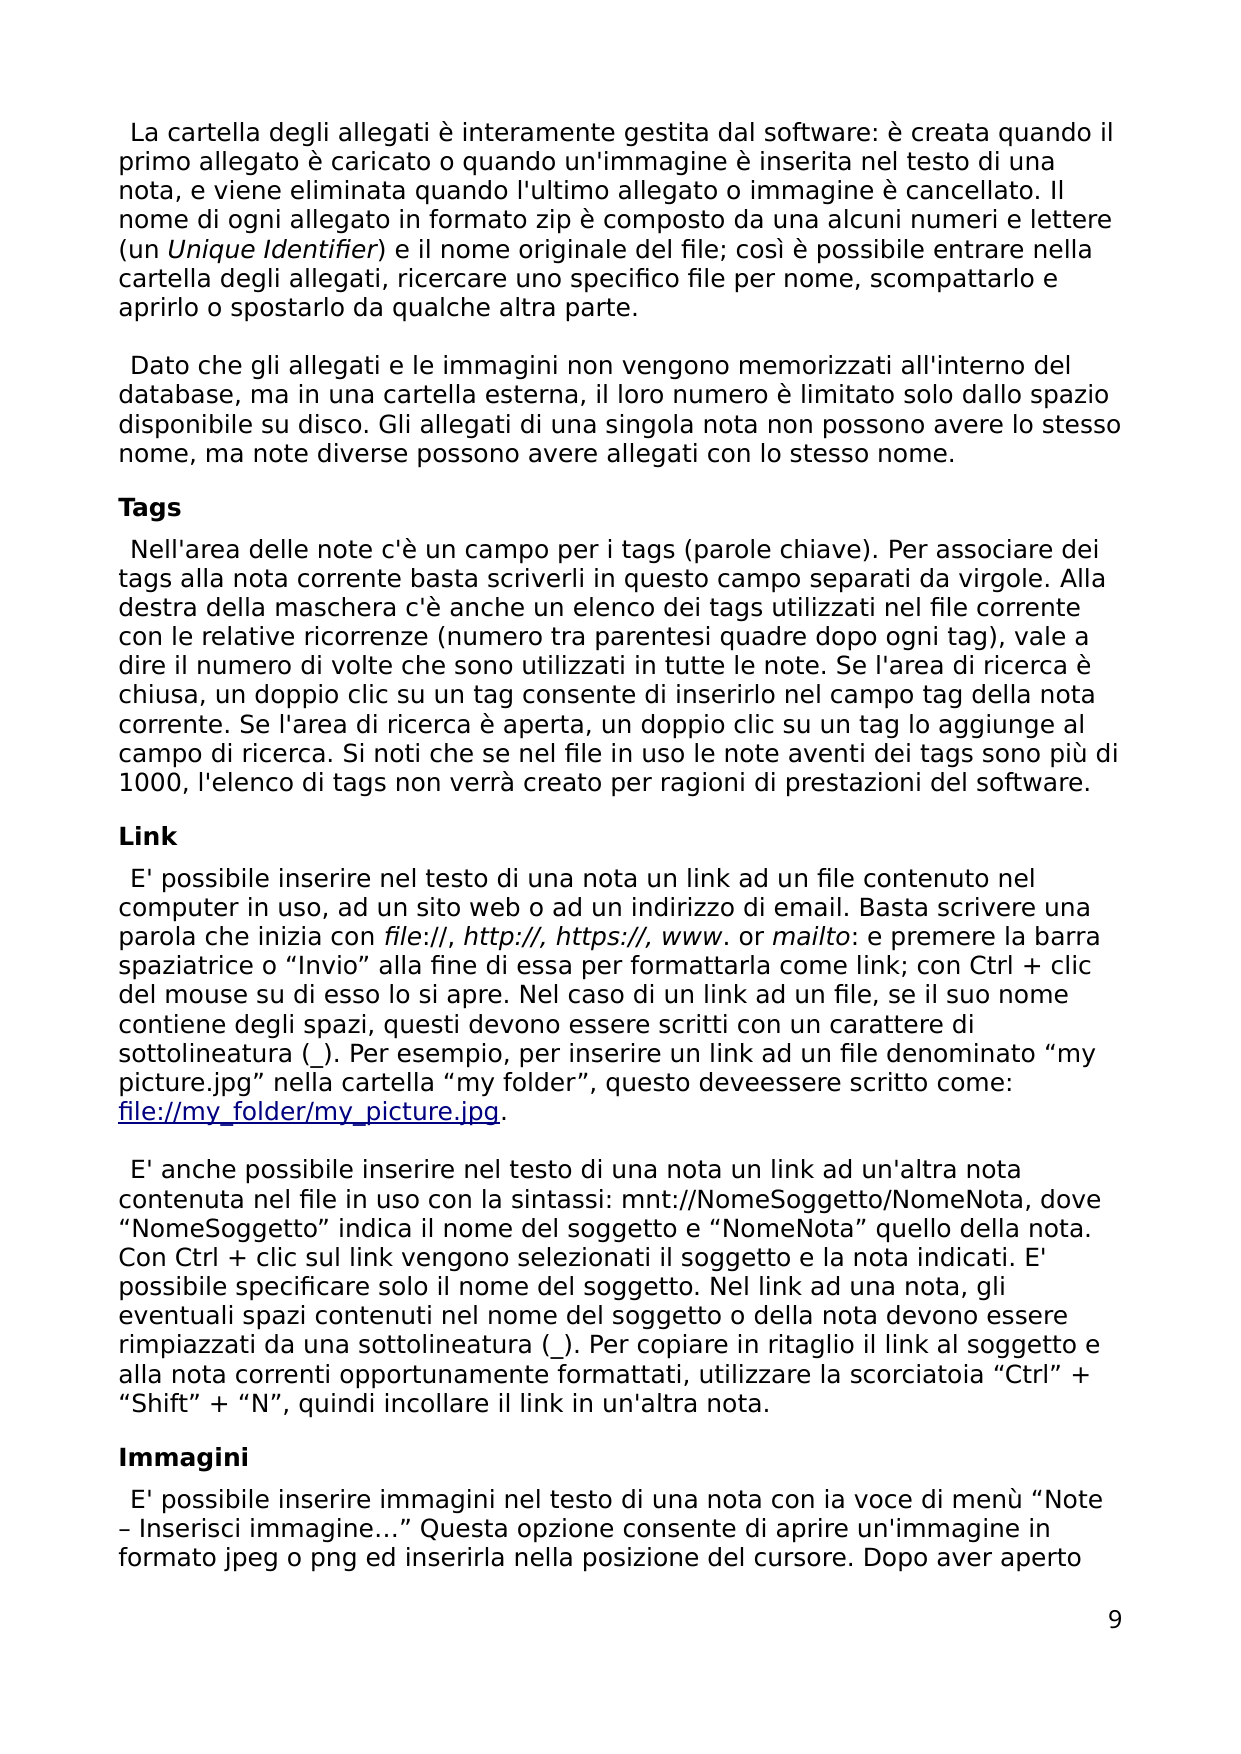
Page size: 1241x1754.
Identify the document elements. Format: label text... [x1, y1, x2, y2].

text Dato che gli allegati e le immagini non vengono memorizzati all'interno del database, ma in una cartella esterna, il loro numero è limitato solo dallo spazio disponibile su disco. Gli allegati di una singola nota non possono avere lo stesso nome, ma note diverse possono avere allegati con lo stesso nome. [118, 351, 1122, 468]
text E' possibile inserire immagini nel testo di una nota con ia voce di menù “Note – Inserisci immagine…” Questa opzione consente di aprire un'immagine in formato jpeg o png ed inserirla nella posizione del cursore. Dopo aver aperto [118, 1485, 1122, 1572]
text Nell'area delle note c'è un campo per i tags (parole chiave). Per associare dei tags alla nota corrente basta scriverli in questo campo separati da virgole. Alla destra della maschera c'è anche un elenco dei tags utilizzati nel file corrente con le relative ricorrenze (numero tra parentesi quadre dopo ogni tag), vale a dire il numero di volte che sono utilizzati in tutte le note. Se l'area di ricerca è chiusa, un doppio clic su un tag consente di inserirlo nel campo tag della nota corrente. Se l'area di ricerca è aperta, un doppio clic su un tag lo aggiunge al campo di ricerca. Si noti che se nel file in uso le note aventi dei tags sono più di 1000, l'elenco di tags non verrà creato per ragioni di prestazioni del software. [118, 535, 1122, 797]
text La cartella degli allegati è interamente gestita dal software: è creata quando il primo allegato è caricato o quando un'immagine è inserita nel testo di una nota, e viene eliminata quando l'ultimo allegato o immagine è cancellato. Il nome di ogni allegato in formato zip è composto da una alcuni numeri e lettere (un Unique Identifier) e il nome originale del file; così è possibile entrare nella cartella degli allegati, ricercare uno specifico file per nome, scompattarlo e aprirlo o spostarlo da qualche altra parte. [118, 118, 1122, 322]
text E' anche possibile inserire nel testo di una nota un link ad un'altra nota contenuta nel file in uso con la sintassi: mnt://NomeSoggetto/NomeNota, dove “NomeSoggetto” indica il nome del soggetto e “NomeNota” quello della nota. Con Ctrl + clic sul link vengono selezionati il soggetto e la nota indicati. E' possibile specificare solo il nome del soggetto. Nel link ad una nota, gli eventuali spazi contenuti nel nome del soggetto o della nota devono essere rimpiazzati da una sottolineatura (_). Per copiare in ritaglio il link al soggetto e alla nota correnti opportunamente formattati, utilizzare la scorciatoia “Ctrl” + “Shift” + “N”, quindi incollare il link in un'altra nota. [118, 1156, 1122, 1418]
subtitle Tags [118, 493, 1122, 522]
subtitle Link [118, 822, 1122, 851]
subtitle Immagini [118, 1443, 1122, 1472]
text E' possibile inserire nel testo di una nota un link ad un file contenuto nel computer in uso, ad un sito web o ad un indirizzo di email. Basta scrivere una parola che inizia con file://, http://, https://, www. or mailto: e premere la barra spaziatrice o “Invio” alla fine di essa per formattarla come link; con Ctrl + clic del mouse su di esso lo si apre. Nel caso di un link ad un file, se il suo nome contiene degli spazi, questi devono essere scritti con un carattere di sottolineatura (_). Per esempio, per inserire un link ad un file denominato “my picture.jpg” nella cartella “my folder”, questo deveessere scritto come: file://my_folder/my_picture.jpg. [118, 864, 1122, 1126]
